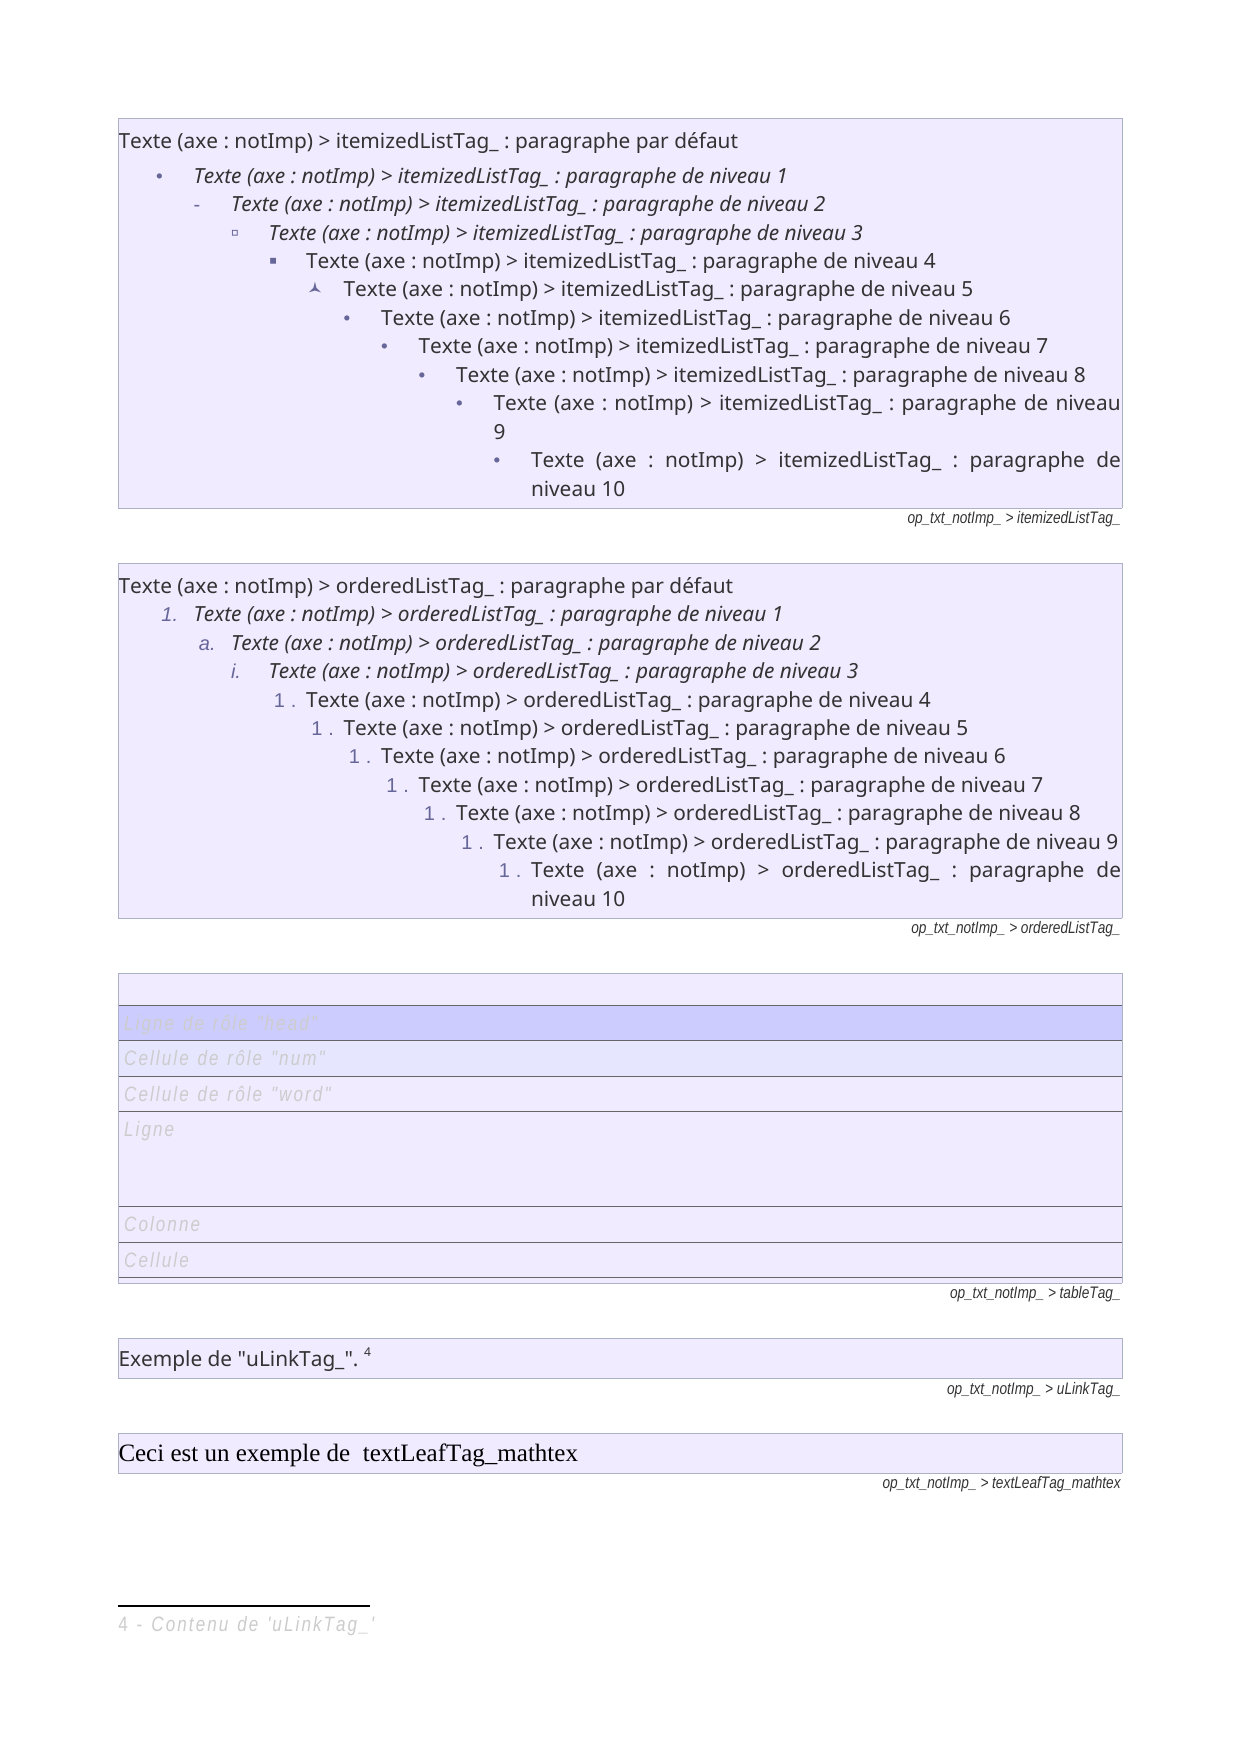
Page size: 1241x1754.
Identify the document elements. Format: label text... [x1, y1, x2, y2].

table_cell Colonne [119, 1207, 1122, 1242]
table_cell Cellule de rôle "word" [119, 1077, 1122, 1111]
table_header Texte (axe : notImp) > orderedListTag_ : paragraphe par défaut Texte (axe : notImp) > orderedListTag_ : paragraphe de niveau 1 Texte (axe : notImp) > orderedListTag_ : paragraphe de niveau 2 Texte (axe : notImp) > orderedListTag_ : paragraphe de niveau 3 Texte (axe : notImp) > orderedListTag_ : paragraphe de niveau 4 Texte (axe : notImp) > orderedListTag_ : paragraphe de niveau 5 Texte (axe : notImp) > orderedListTag_ : paragraphe de niveau 6 Texte (axe : notImp) > orderedListTag_ : paragraphe de niveau 7 Texte (axe : notImp) > orderedListTag_ : paragraphe de niveau 8 Texte (axe : notImp) > orderedListTag_ : paragraphe de niveau 9 Texte (axe : notImp) > orderedListTag_ : paragraphe de niveau 10 [119, 564, 1122, 918]
table_header [119, 974, 1122, 1005]
table_header Exemple de "uLinkTag_". [119, 1339, 1122, 1378]
table_header [119, 1278, 1122, 1283]
table_cell Cellule [119, 1243, 1122, 1277]
title op_txt_notImp_ > tableTag_ [118, 1284, 1122, 1302]
table_cell Ligne [119, 1112, 1122, 1206]
title op_txt_notImp_ > itemizedListTag_ [118, 509, 1122, 527]
table_header Ceci est un exemple de textLeafTag_mathtex [119, 1434, 1122, 1473]
title op_txt_notImp_ > orderedListTag_ [118, 919, 1122, 937]
table_header Texte (axe : notImp) > itemizedListTag_ : paragraphe par défaut Texte (axe : notImp) > itemizedListTag_ : paragraphe de niveau 1 Texte (axe : notImp) > itemizedListTag_ : paragraphe de niveau 2 Texte (axe : notImp) > itemizedListTag_ : paragraphe de niveau 3 Texte (axe : notImp) > itemizedListTag_ : paragraphe de niveau 4 Texte (axe : notImp) > itemizedListTag_ : paragraphe de niveau 5 Texte (axe : notImp) > itemizedListTag_ : paragraphe de niveau 6 Texte (axe : notImp) > itemizedListTag_ : paragraphe de niveau 7 Texte (axe : notImp) > itemizedListTag_ : paragraphe de niveau 8 Texte (axe : notImp) > itemizedListTag_ : paragraphe de niveau 9 Texte (axe : notImp) > itemizedListTag_ : paragraphe de niveau 10 [119, 119, 1122, 508]
table_header Ligne de rôle "head" [119, 1006, 1122, 1040]
title op_txt_notImp_ > uLinkTag_ [118, 1379, 1122, 1398]
table_cell Cellule de rôle "num" [119, 1041, 1122, 1076]
title op_txt_notImp_ > textLeafTag_mathtex [118, 1474, 1122, 1492]
